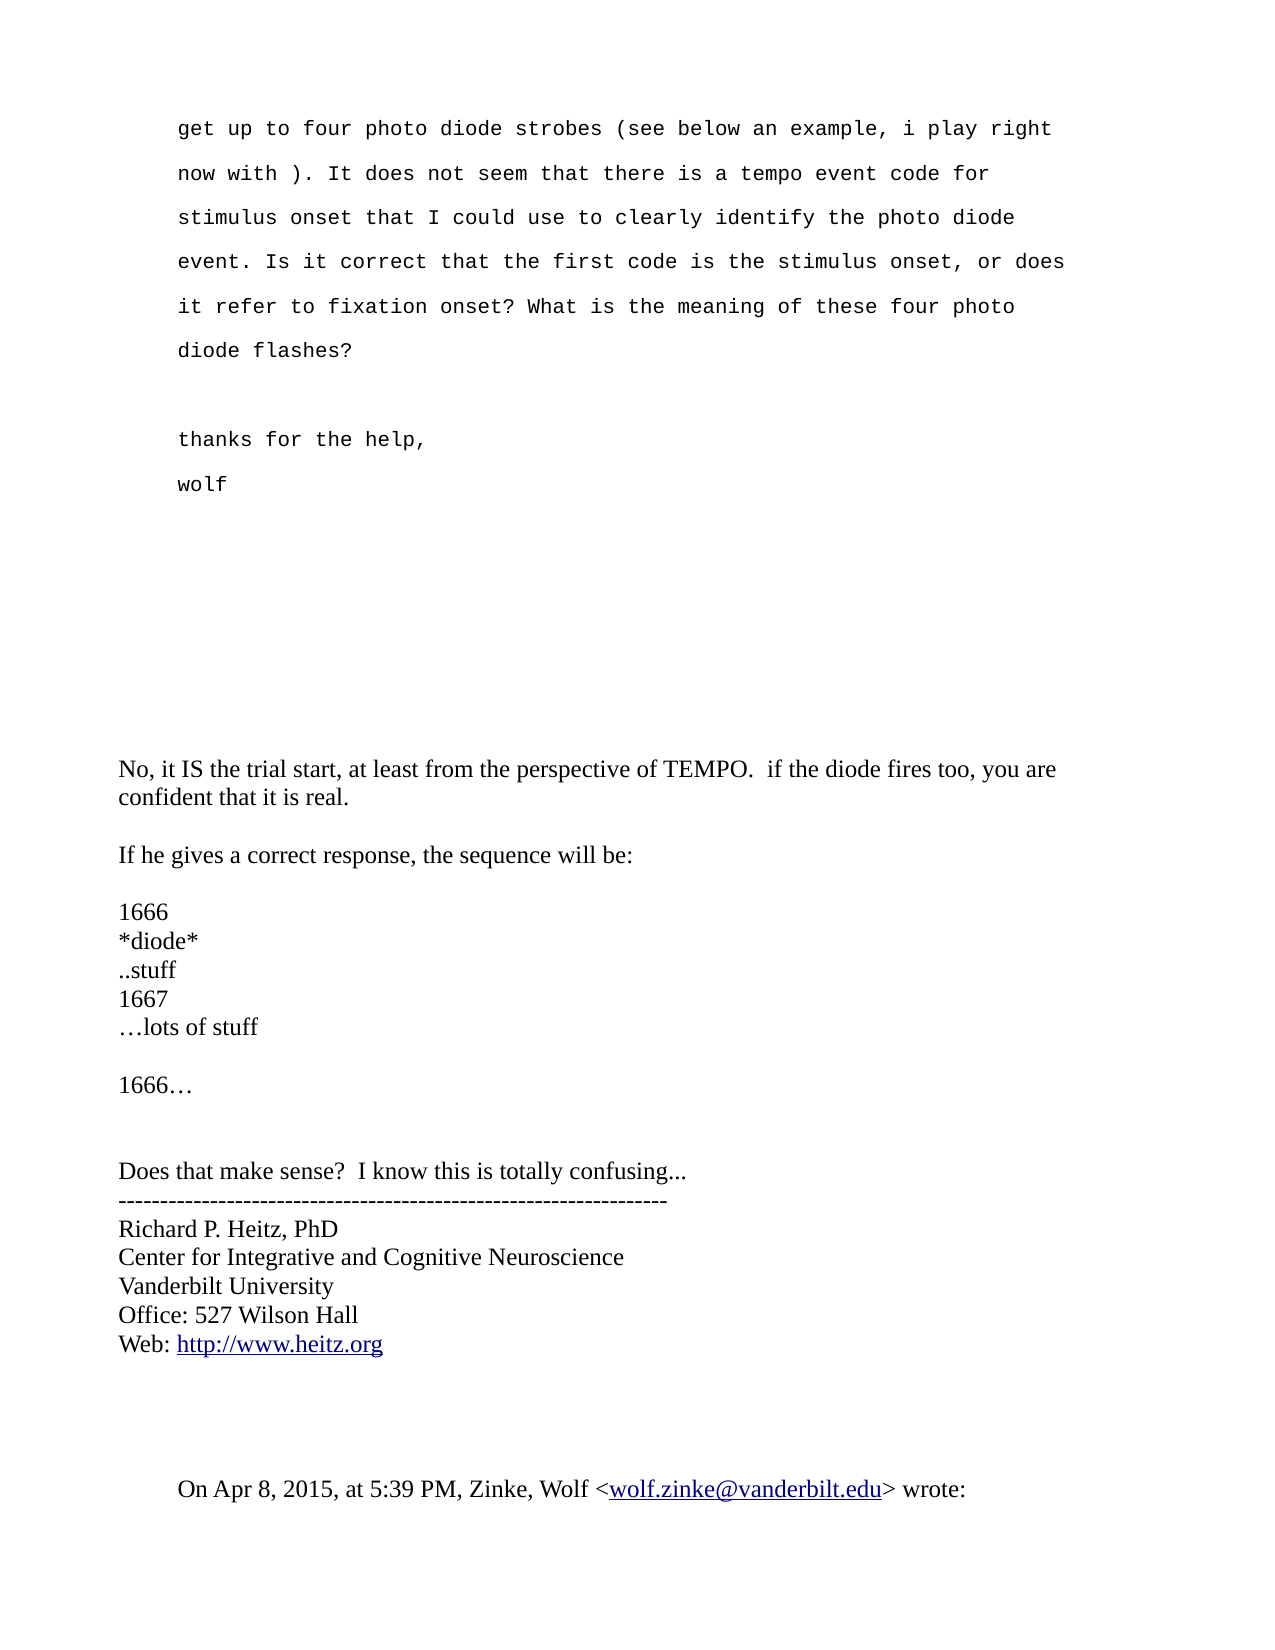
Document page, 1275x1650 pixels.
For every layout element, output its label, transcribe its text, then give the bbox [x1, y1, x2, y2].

text now with ). It does not seem that there is a tempo event code for [177, 163, 1098, 186]
text No, it IS the trial start, at least from the perspective of TEMPO. if the diode fires too, you are confident that it is real. [118, 754, 1157, 811]
text Does that make sense? I know this is totally confusing... [118, 1156, 1157, 1185]
text If he gives a correct response, the sequence will be: [118, 840, 1157, 869]
text 1666… [118, 1070, 1157, 1099]
text it refer to fixation onset? What is the meaning of these four photo [177, 296, 1098, 320]
text event. Is it correct that the first code is the stimulus onset, or does [177, 252, 1098, 275]
text …lots of stuff [118, 1012, 1157, 1041]
text 1667 [118, 984, 1157, 1012]
text get up to four photo diode strobes (see below an example, i play right [177, 118, 1098, 142]
text Center for Integrative and Cognitive Neuroscience [118, 1242, 1157, 1271]
text stimulus onset that I could use to clearly identify the photo diode [177, 207, 1098, 231]
text Vanderbilt University [118, 1271, 1157, 1300]
text diode flashes? [177, 341, 1098, 364]
text wolf [177, 474, 1098, 498]
text Richard P. Heitz, PhD [118, 1214, 1157, 1242]
text *diode* [118, 926, 1157, 955]
text Web: http://www.heitz.org [118, 1329, 1157, 1357]
text 1666 [118, 897, 1157, 926]
text thanks for the help, [177, 429, 1098, 453]
text ..stuff [118, 955, 1157, 984]
text On Apr 8, 2015, at 5:39 PM, Zinke, Wolf <wolf.zinke@vanderbilt.edu> wrote: [177, 1474, 1098, 1503]
text ------------------------------------------------------------------ [118, 1185, 1157, 1214]
text Office: 527 Wilson Hall [118, 1300, 1157, 1329]
